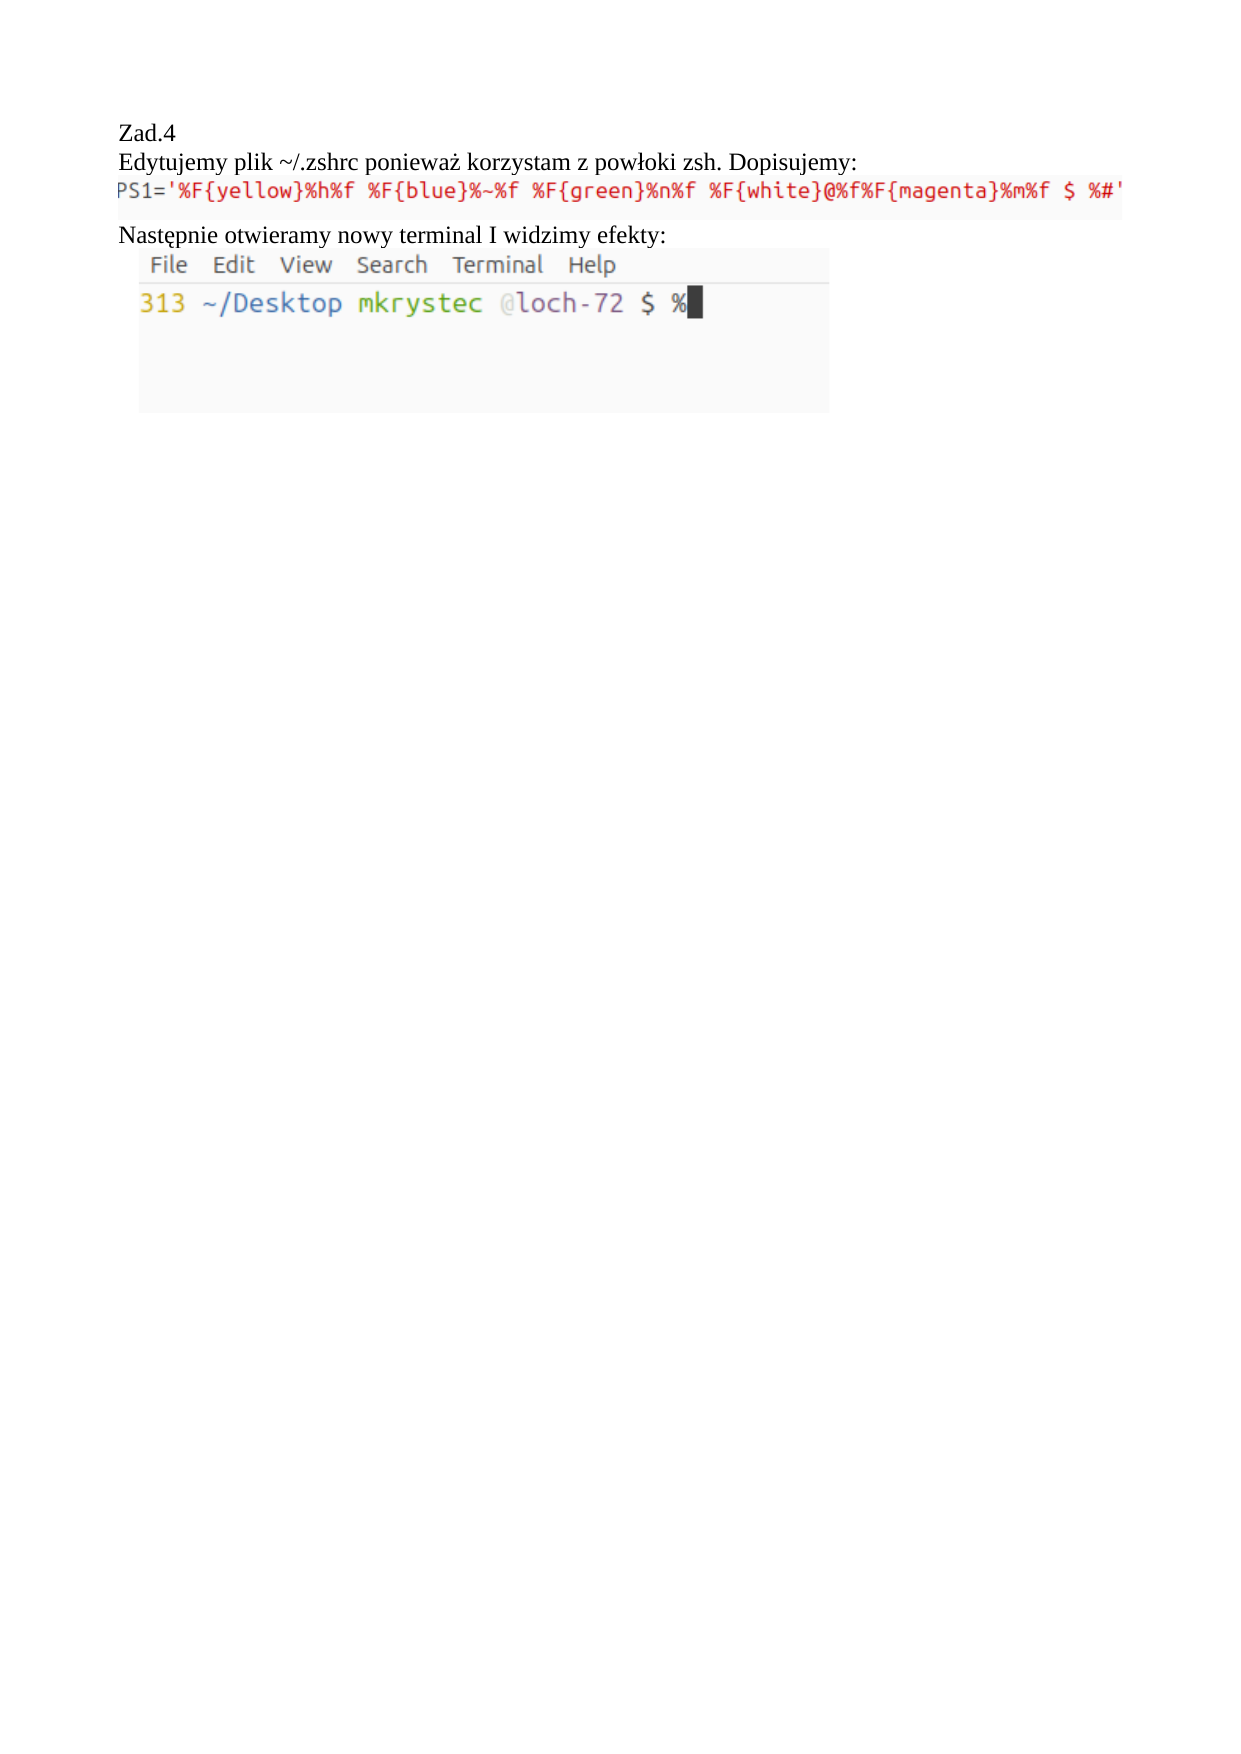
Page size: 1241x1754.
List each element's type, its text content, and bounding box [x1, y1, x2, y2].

picture [138, 248, 830, 413]
text Zad.4 [118, 118, 1122, 147]
text Edytujemy plik ~/.zshrc ponieważ korzystam z powłoki zsh. Dopisujemy: [118, 147, 1122, 175]
picture [118, 175, 1123, 220]
text Następnie otwieramy nowy terminal I widzimy efekty: [118, 220, 1122, 248]
